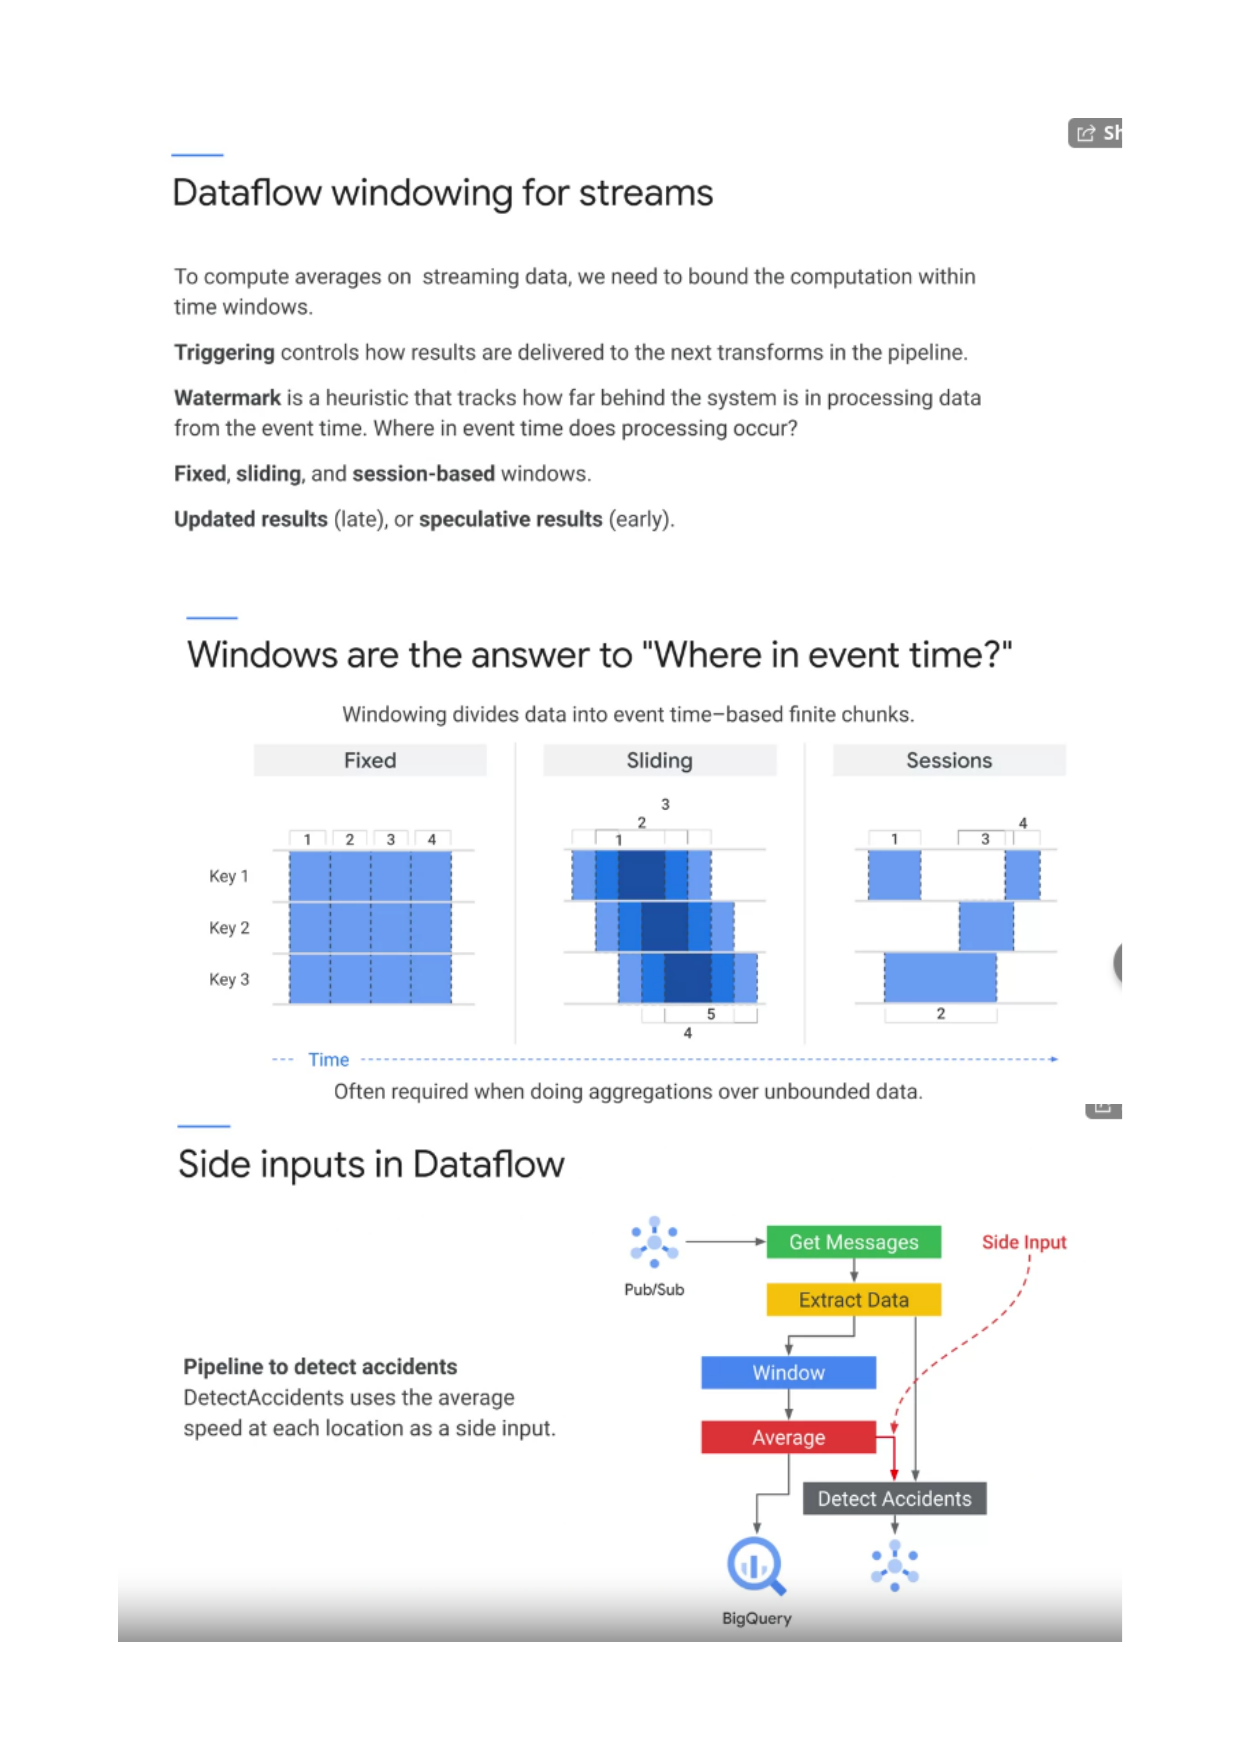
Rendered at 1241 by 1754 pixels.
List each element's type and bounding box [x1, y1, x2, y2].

picture [118, 118, 1123, 541]
picture [118, 592, 1123, 1642]
